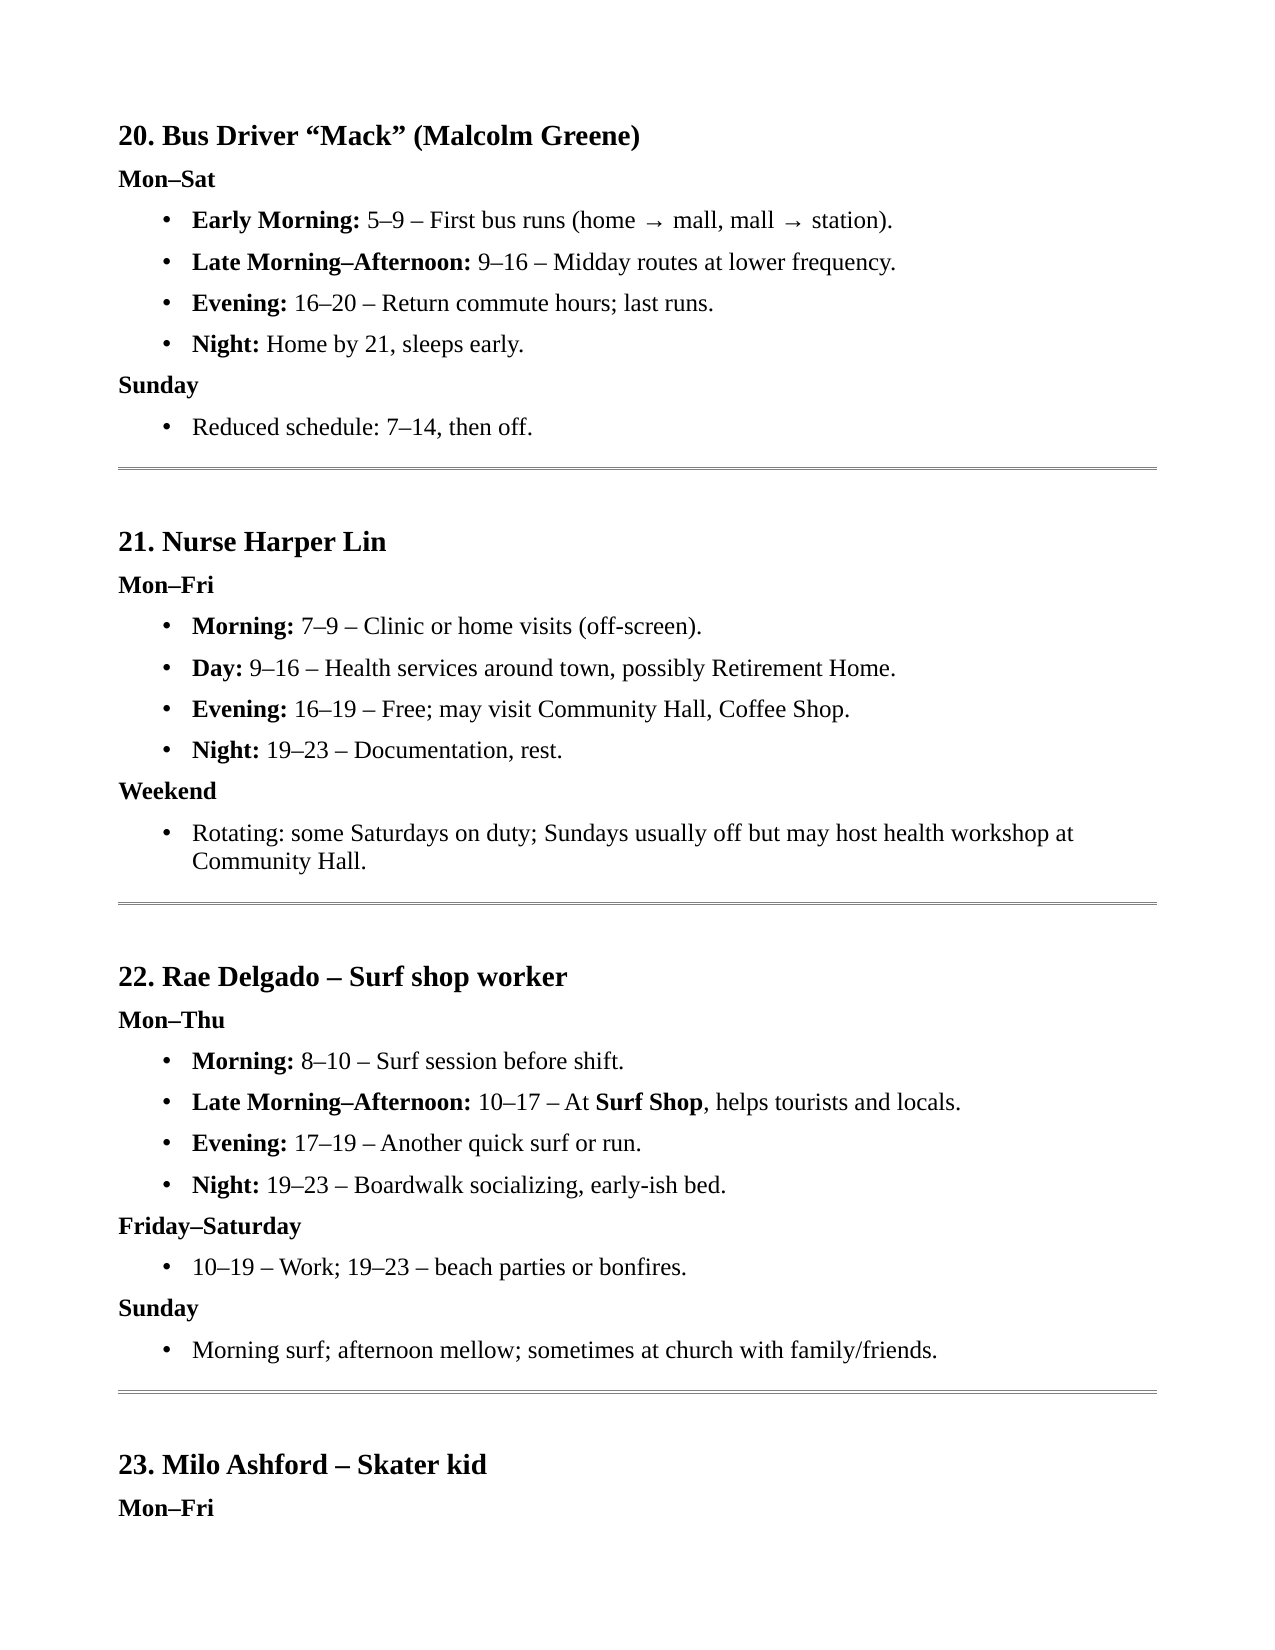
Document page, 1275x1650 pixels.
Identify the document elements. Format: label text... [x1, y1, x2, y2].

text Mon–Sat [118, 164, 1157, 193]
list Evening: 17–19 – Another quick surf or run. [162, 1128, 1157, 1157]
list Morning: 7–9 – Clinic or home visits (off-screen). [162, 611, 1157, 640]
text Weekend [118, 776, 1157, 805]
list Morning: 8–10 – Surf session before shift. [162, 1046, 1157, 1075]
list Early Morning: 5–9 – First bus runs (home → mall, mall → station). [162, 205, 1157, 234]
list Evening: 16–20 – Return commute hours; last runs. [162, 288, 1157, 317]
subtitle 21. Nurse Harper Lin [118, 524, 1157, 558]
list Evening: 16–19 – Free; may visit Community Hall, Coffee Shop. [162, 694, 1157, 723]
list Late Morning–Afternoon: 10–17 – At Surf Shop, helps tourists and locals. [162, 1087, 1157, 1116]
list Day: 9–16 – Health services around town, possibly Retirement Home. [162, 653, 1157, 681]
list Reduced schedule: 7–14, then off. [162, 412, 1157, 440]
subtitle 20. Bus Driver “Mack” (Malcolm Greene) [118, 118, 1157, 152]
list Rotating: some Saturdays on duty; Sundays usually off but may host health workshop at Community Hall. [162, 818, 1157, 875]
subtitle 22. Rae Delgado – Surf shop worker [118, 959, 1157, 992]
text Mon–Fri [118, 570, 1157, 599]
list 10–19 – Work; 19–23 – beach parties or bonfires. [162, 1252, 1157, 1281]
list Morning surf; afternoon mellow; sometimes at church with family/friends. [162, 1335, 1157, 1363]
text Mon–Fri [118, 1493, 1157, 1522]
text Mon–Thu [118, 1005, 1157, 1033]
subtitle 23. Milo Ashford – Skater kid [118, 1447, 1157, 1481]
text Sunday [118, 370, 1157, 399]
list Night: 19–23 – Documentation, rest. [162, 735, 1157, 764]
list Night: Home by 21, sleeps early. [162, 329, 1157, 358]
text Friday–Saturday [118, 1211, 1157, 1240]
text Sunday [118, 1293, 1157, 1322]
list Late Morning–Afternoon: 9–16 – Midday routes at lower frequency. [162, 247, 1157, 275]
list Night: 19–23 – Boardwalk socializing, early-ish bed. [162, 1170, 1157, 1198]
